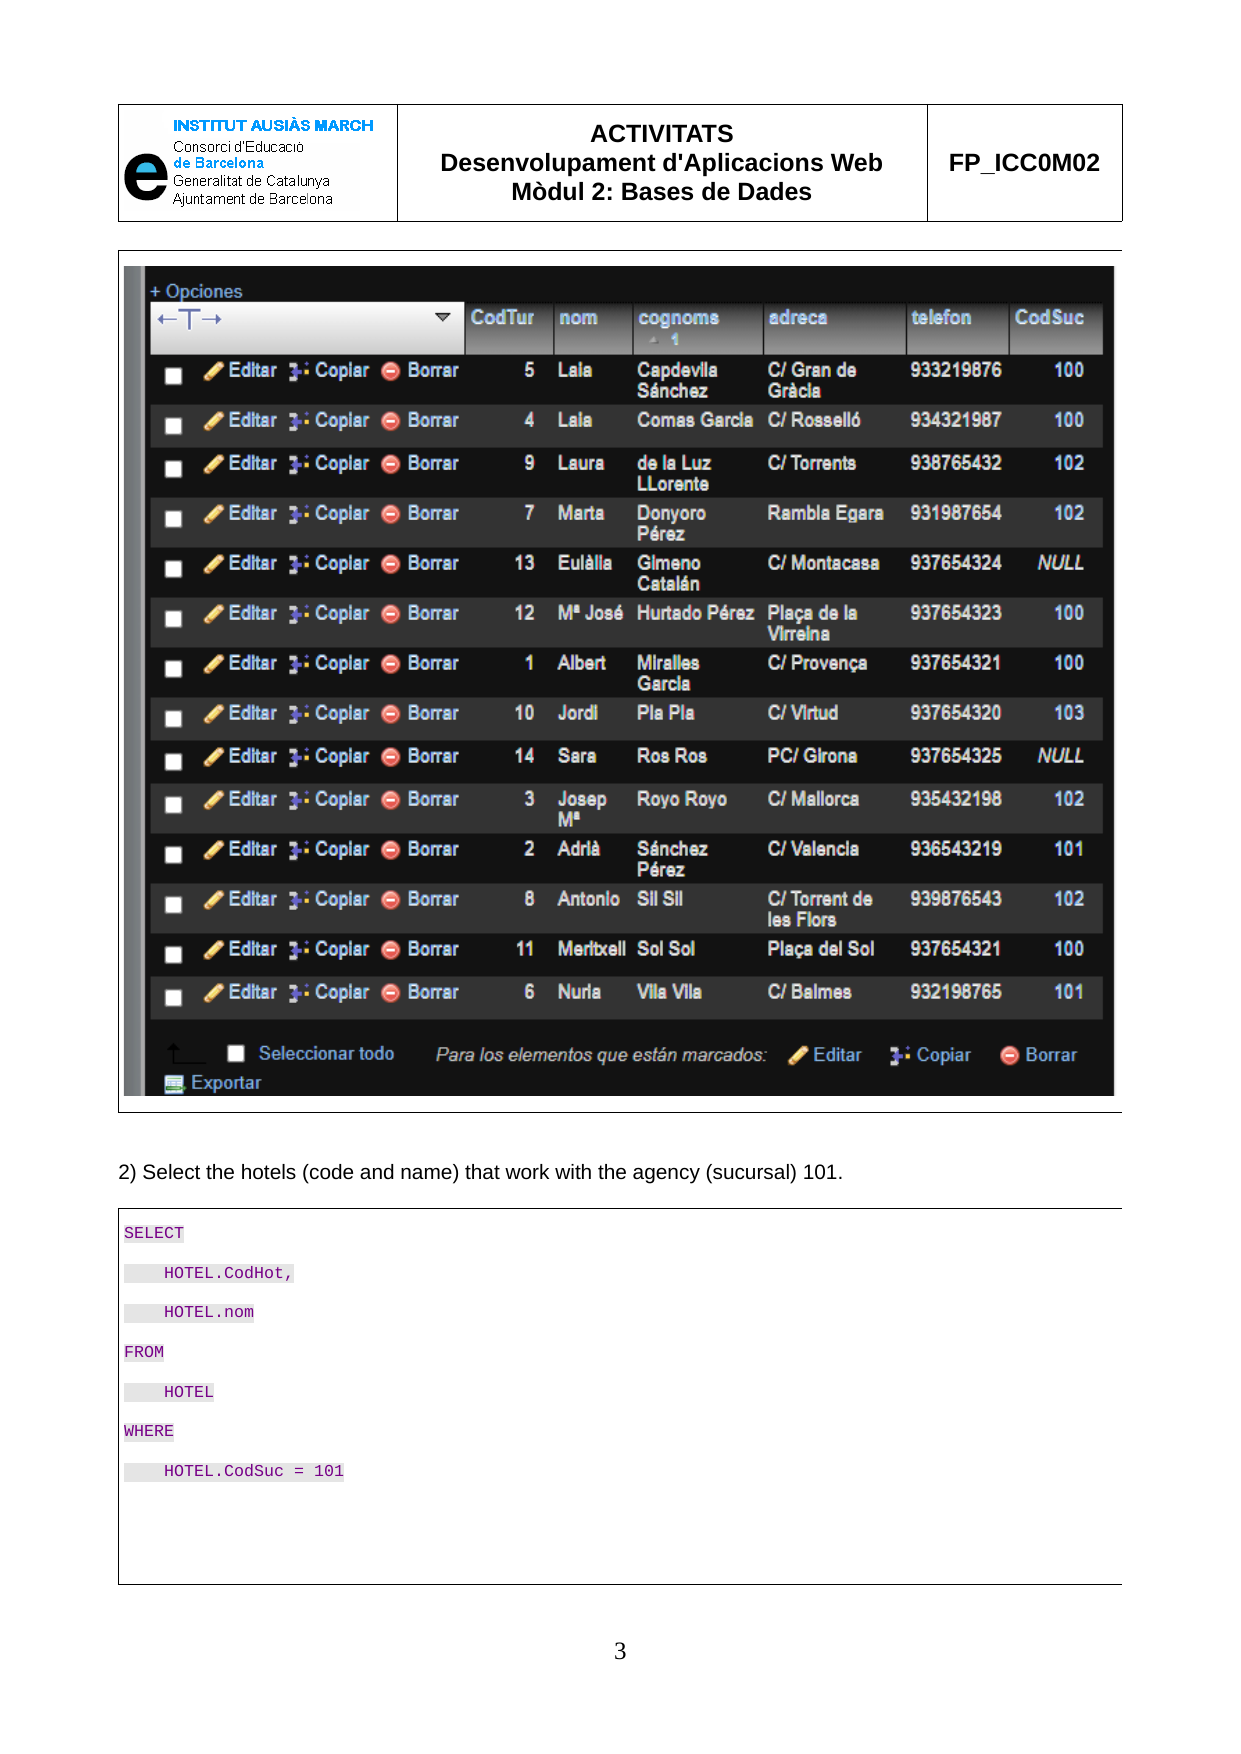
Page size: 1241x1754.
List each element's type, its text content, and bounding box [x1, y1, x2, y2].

table_header [119, 251, 1122, 1112]
text 2) Select the hotels (code and name) that work with the agency (sucursal) 101. [118, 1160, 1122, 1184]
table_header SELECT HOTEL.CodHot, HOTEL.nom FROM HOTEL WHERE HOTEL.CodSuc = 101 [119, 1209, 1122, 1583]
